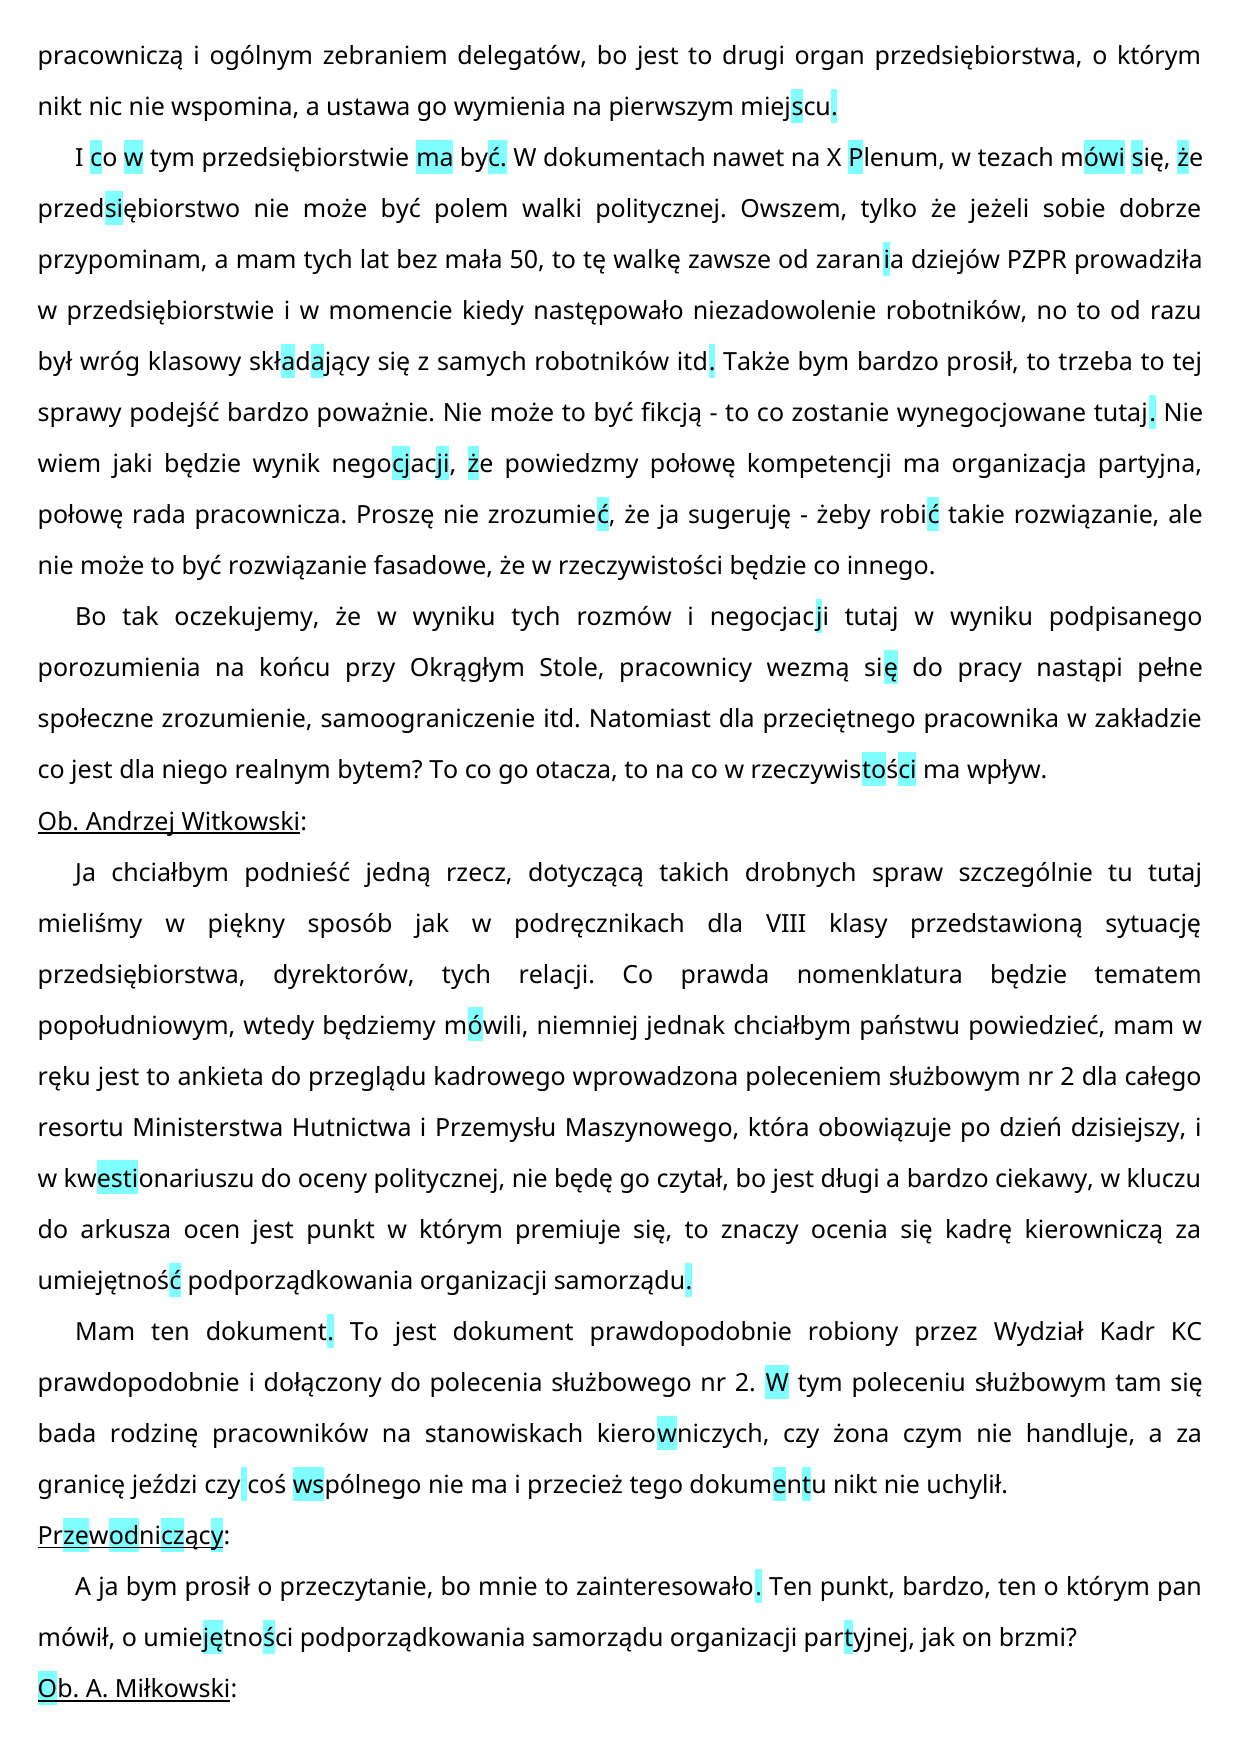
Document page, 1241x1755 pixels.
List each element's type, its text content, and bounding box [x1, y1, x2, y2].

text Ob. A. Miłkowski: [37, 1671, 1203, 1705]
text Mam ten dokument. To jest dokument prawdopodobnie robiony przez Wydział Kadr KC prawdopodobnie i dołączony do polecenia służbowego nr 2. W tym poleceniu służbowym tam się bada rodzinę pracowników na stanowiskach kierowniczych, czy żona czym nie handluje, a za granicę jeździ czy coś wspólnego nie ma i przecież tego dokumentu nikt nie uchylił. [37, 1313, 1203, 1501]
text Przewodniczący: [37, 1518, 1203, 1552]
text pracowniczą i ogólnym zebraniem delegatów, bo jest to drugi organ przedsiębiorstwa, o którym nikt nic nie wspomina, a ustawa go wymienia na pierwszym miejscu. [37, 37, 1203, 123]
text Bo tak oczekujemy, że w wyniku tych rozmów i negocjacji tutaj w wyniku podpisanego porozumienia na końcu przy Okrągłym Stole, pracownicy wezmą się do pracy nastąpi pełne społeczne zrozumienie, samoograniczenie itd. Natomiast dla przeciętnego pracownika w zakładzie co jest dla niego realnym bytem? To co go otacza, to na co w rzeczywistości ma wpływ. [37, 599, 1203, 786]
text Ja chciałbym podnieść jedną rzecz, dotyczącą takich drobnych spraw szczególnie tu tutaj mieliśmy w piękny sposób jak w podręcznikach dla VIII klasy przedstawioną sytuację przedsiębiorstwa, dyrektorów, tych relacji. Co prawda nomenklatura będzie tematem popołudniowym, wtedy będziemy mówili, niemniej jednak chciałbym państwu powiedzieć, mam w ręku jest to ankieta do przeglądu kadrowego wprowadzona poleceniem służbowym nr 2 dla całego resortu Ministerstwa Hutnictwa i Przemysłu Maszynowego, która obowiązuje po dzień dzisiejszy, i w kwestionariuszu do oceny politycznej, nie będę go czytał, bo jest długi a bardzo ciekawy, w kluczu do arkusza ocen jest punkt w którym premiuje się, to znaczy ocenia się kadrę kierowniczą za umiejętność podporządkowania organizacji samorządu. [37, 854, 1203, 1297]
text Ob. Andrzej Witkowski: [37, 803, 1203, 837]
text I co w tym przedsiębiorstwie ma być. W dokumentach nawet na X Plenum, w tezach mówi się, że przedsiębiorstwo nie może być polem walki politycznej. Owszem, tylko że jeżeli sobie dobrze przypominam, a mam tych lat bez mała 50, to tę walkę zawsze od zarania dziejów PZPR prowadziła w przedsiębiorstwie i w momencie kiedy następowało niezadowolenie robotników, no to od razu był wróg klasowy składający się z samych robotników itd. Także bym bardzo prosił, to trzeba to tej sprawy podejść bardzo poważnie. Nie może to być fikcją - to co zostanie wynegocjowane tutaj. Nie wiem jaki będzie wynik negocjacji, że powiedzmy połowę kompetencji ma organizacja partyjna, połowę rada pracownicza. Proszę nie zrozumieć, że ja sugeruję - żeby robić takie rozwiązanie, ale nie może to być rozwiązanie fasadowe, że w rzeczywistości będzie co innego. [37, 139, 1203, 582]
text A ja bym prosił o przeczytanie, bo mnie to zainteresowało. Ten punkt, bardzo, ten o którym pan mówił, o umiejętności podporządkowania samorządu organizacji partyjnej, jak on brzmi? [37, 1569, 1203, 1654]
